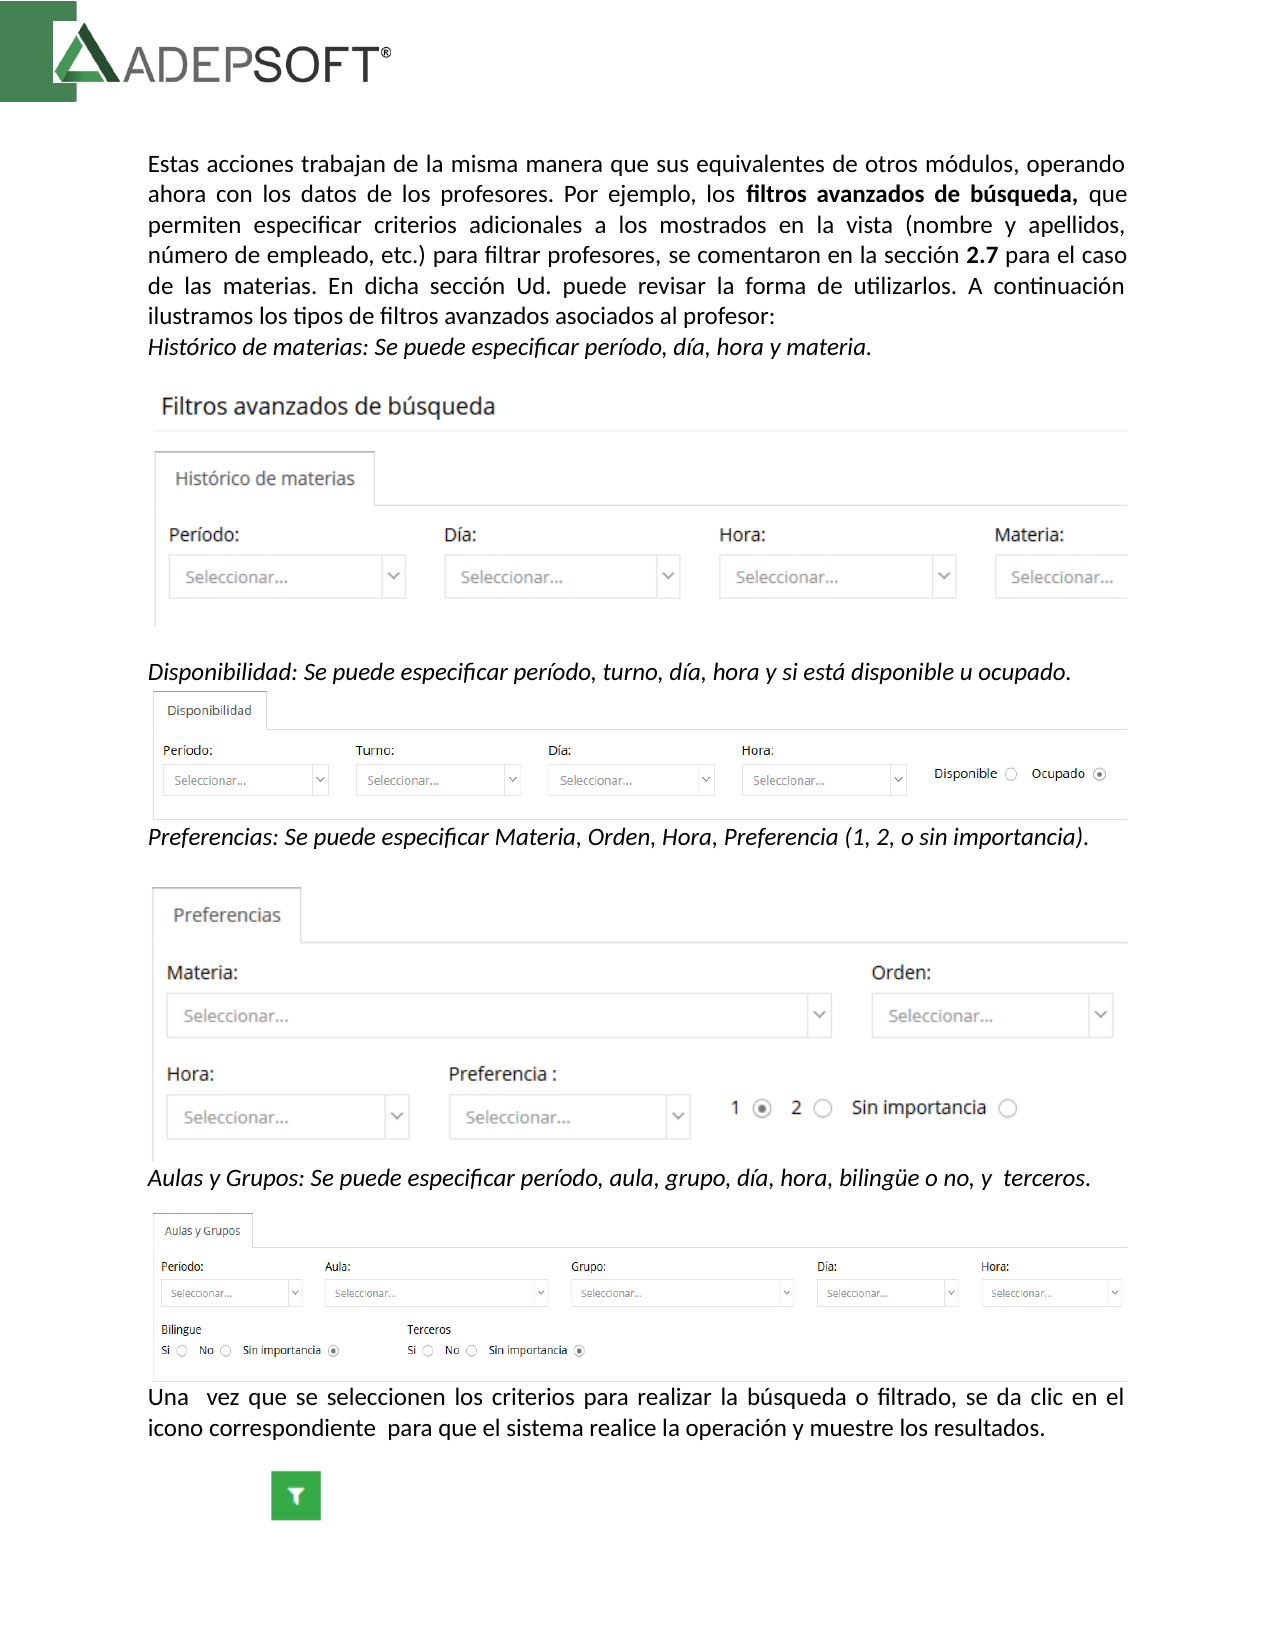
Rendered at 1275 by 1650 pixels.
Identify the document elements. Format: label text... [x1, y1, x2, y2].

text Histórico de materias: Se puede especificar período, día, hora y materia. [148, 331, 1127, 361]
picture [53, 21, 392, 83]
text Aulas y Grupos: Se puede especificar período, aula, grupo, día, hora, bilingüe o no, y terceros. [148, 1162, 1127, 1192]
text Preferencias: Se puede especificar Materia, Orden, Hora, Preferencia (1, 2, o sin importancia). [148, 822, 1127, 852]
text Disponibilidad: Se puede especificar período, turno, día, hora y si está disponible u ocupado. [148, 656, 1127, 686]
text [148, 1192, 1127, 1208]
text Estas acciones trabajan de la misma manera que sus equivalentes de otros módulos, operando ahora con los datos de los profesores. Por ejemplo, los filtros avanzados de búsqueda, que permiten especificar criterios adicionales a los mostrados en la vista (nombre y apellidos, número de empleado, etc.) para filtrar profesores, se comentaron en la sección 2.7 para el caso de las materias. En dicha sección Ud. puede revisar la forma de utilizarlos. A continuación ilustramos los tipos de filtros avanzados asociados al profesor: [148, 148, 1127, 331]
text Una vez que se seleccionen los criterios para realizar la búsqueda o filtrado, se da clic en el icono correspondiente para que el sistema realice la operación y muestre los resultados. [148, 1382, 1127, 1442]
